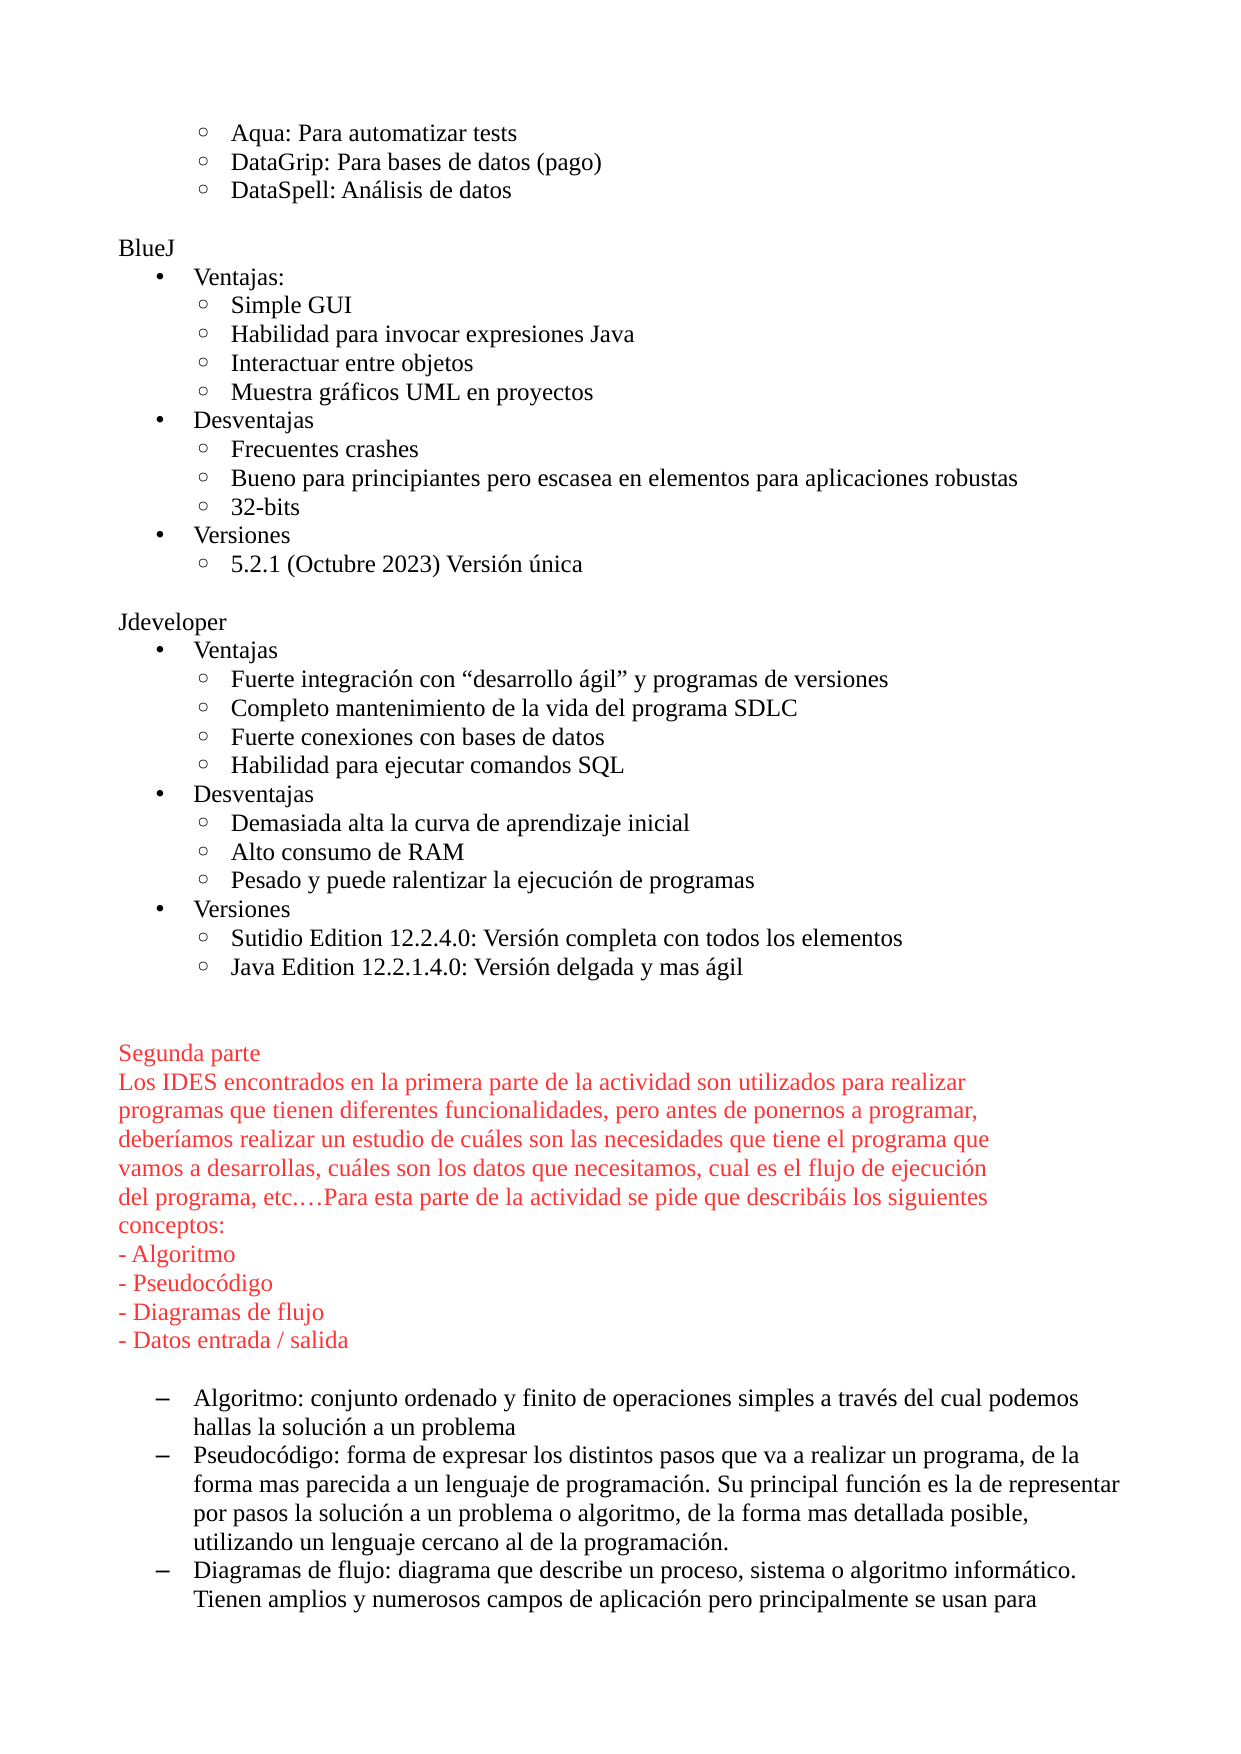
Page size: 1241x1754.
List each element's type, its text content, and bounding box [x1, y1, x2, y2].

list Habilidad para invocar expresiones Java [193, 319, 1122, 348]
list Simple GUI [193, 291, 1122, 319]
text - Algoritmo [118, 1239, 1122, 1268]
text - Datos entrada / salida [118, 1326, 1122, 1354]
list Pesado y puede ralentizar la ejecución de programas [193, 866, 1122, 894]
text vamos a desarrollas, cuáles son los datos que necesitamos, cual es el flujo de ejecución [118, 1153, 1122, 1182]
list Versiones [156, 894, 1122, 923]
list Algoritmo: conjunto ordenado y finito de operaciones simples a través del cual podemos hallas la solución a un problema [156, 1383, 1122, 1441]
list Ventajas: [156, 262, 1122, 291]
text Los IDES encontrados en la primera parte de la actividad son utilizados para realizar [118, 1067, 1122, 1096]
text conceptos: [118, 1211, 1122, 1239]
list Ventajas [156, 636, 1122, 664]
text - Pseudocódigo [118, 1268, 1122, 1297]
list DataSpell: Análisis de datos [193, 176, 1122, 204]
list Frecuentes crashes [193, 434, 1122, 463]
list Habilidad para ejecutar comandos SQL [193, 751, 1122, 779]
text deberíamos realizar un estudio de cuáles son las necesidades que tiene el programa que [118, 1124, 1122, 1153]
text Jdeveloper [118, 607, 1122, 636]
list 32-bits [193, 492, 1122, 521]
list DataGrip: Para bases de datos (pago) [193, 147, 1122, 176]
text BlueJ [118, 233, 1122, 262]
list Muestra gráficos UML en proyectos [193, 377, 1122, 406]
text Segunda parte [118, 1038, 1122, 1067]
list Sutidio Edition 12.2.4.0: Versión completa con todos los elementos [193, 923, 1122, 952]
list Bueno para principiantes pero escasea en elementos para aplicaciones robustas [193, 463, 1122, 492]
list Fuerte integración con “desarrollo ágil” y programas de versiones [193, 664, 1122, 693]
text - Diagramas de flujo [118, 1297, 1122, 1326]
list Versiones [156, 521, 1122, 549]
list 5.2.1 (Octubre 2023) Versión única [193, 549, 1122, 578]
text del programa, etc.…Para esta parte de la actividad se pide que describáis los siguientes [118, 1182, 1122, 1211]
list Aqua: Para automatizar tests [193, 118, 1122, 147]
list Desventajas [156, 406, 1122, 434]
list Java Edition 12.2.1.4.0: Versión delgada y mas ágil [193, 952, 1122, 981]
text programas que tienen diferentes funcionalidades, pero antes de ponernos a programar, [118, 1096, 1122, 1124]
list Demasiada alta la curva de aprendizaje inicial [193, 808, 1122, 837]
list Completo mantenimiento de la vida del programa SDLC [193, 693, 1122, 722]
list Fuerte conexiones con bases de datos [193, 722, 1122, 751]
list Desventajas [156, 779, 1122, 808]
list Pseudocódigo: forma de expresar los distintos pasos que va a realizar un programa, de la forma mas parecida a un lenguaje de programación. Su principal función es la de representar por pasos la solución a un problema o algoritmo, de la forma mas detallada posible, utilizando un lenguaje cercano al de la programación. [156, 1441, 1122, 1556]
list Interactuar entre objetos [193, 348, 1122, 377]
list Diagramas de flujo: diagrama que describe un proceso, sistema o algoritmo informático. Tienen amplios y numerosos campos de aplicación pero principalmente se usan para [156, 1556, 1122, 1613]
list Alto consumo de RAM [193, 837, 1122, 866]
